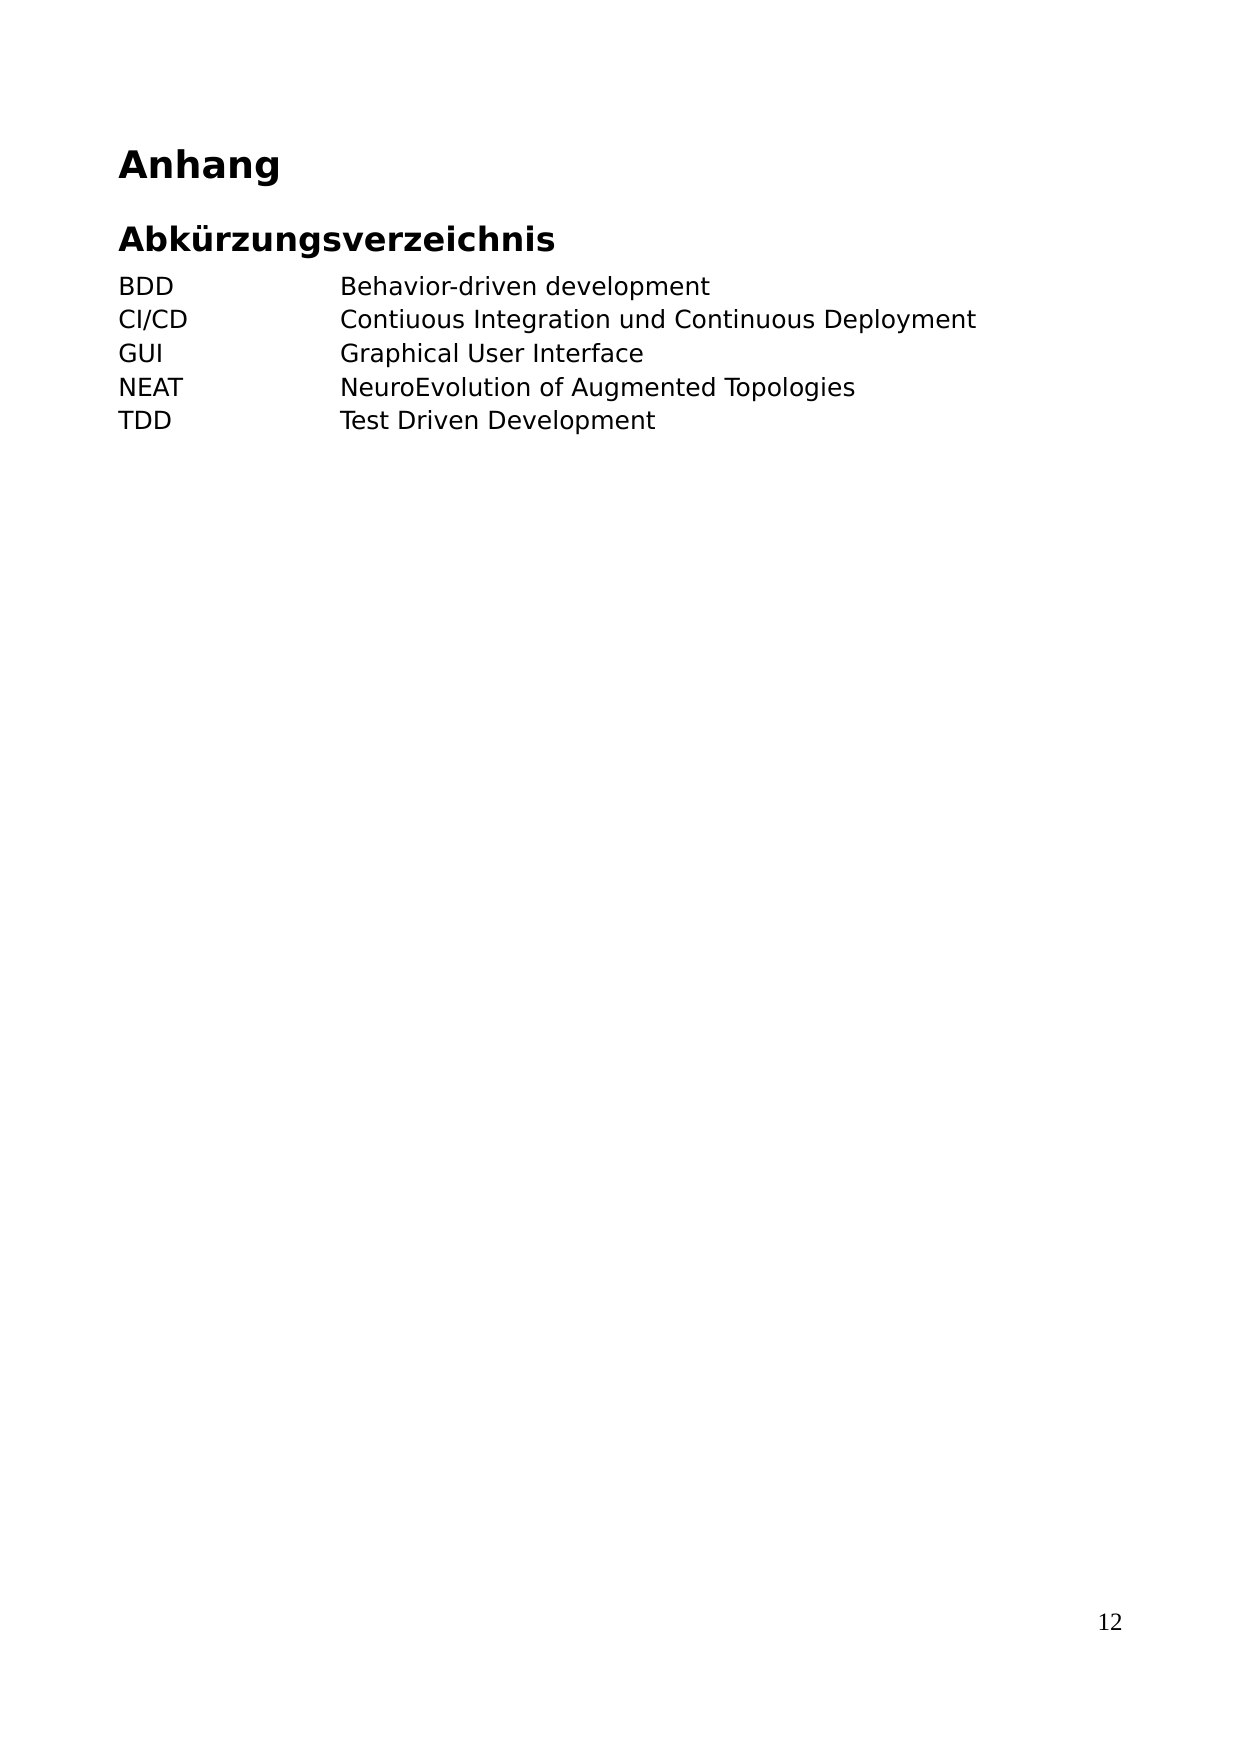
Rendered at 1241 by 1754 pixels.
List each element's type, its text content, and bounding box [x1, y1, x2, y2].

subtitle Abkürzungsverzeichnis [118, 221, 1122, 260]
text TDD Test Driven Development [118, 406, 1122, 436]
text BDD Behavior-driven development [118, 272, 1122, 301]
text CI/CD Contiuous Integration und Continuous Deployment [118, 306, 1122, 335]
subtitle Anhang [118, 143, 1122, 187]
text NEAT NeuroEvolution of Augmented Topologies [118, 373, 1122, 402]
text GUI Graphical User Interface [118, 339, 1122, 368]
